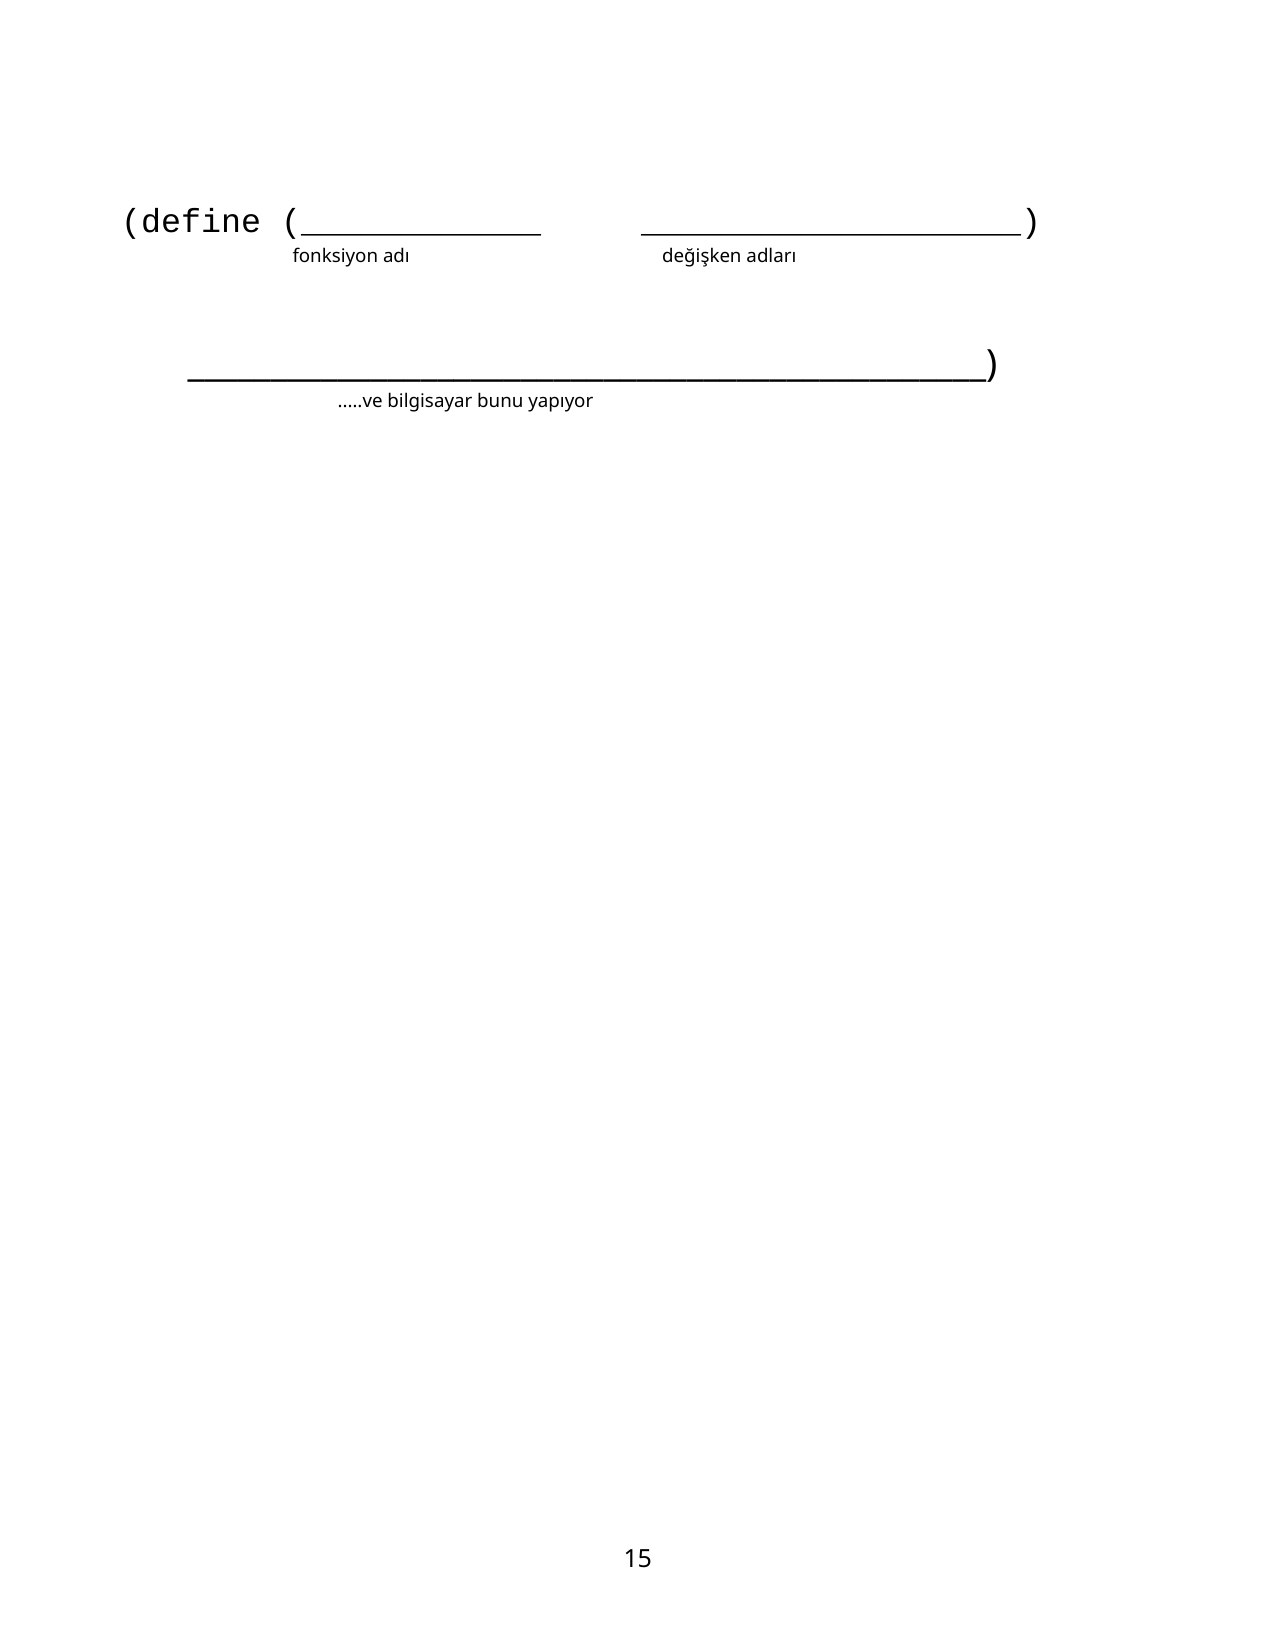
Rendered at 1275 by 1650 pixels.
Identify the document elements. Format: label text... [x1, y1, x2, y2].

text ..…ve bilgisayar bunu yapıyor [112, 387, 1162, 413]
text fonksiyon adı değişken adları [112, 243, 1162, 268]
text (define (____________ ___________________) [121, 205, 1162, 243]
text ________________________________________________) [112, 336, 1162, 387]
